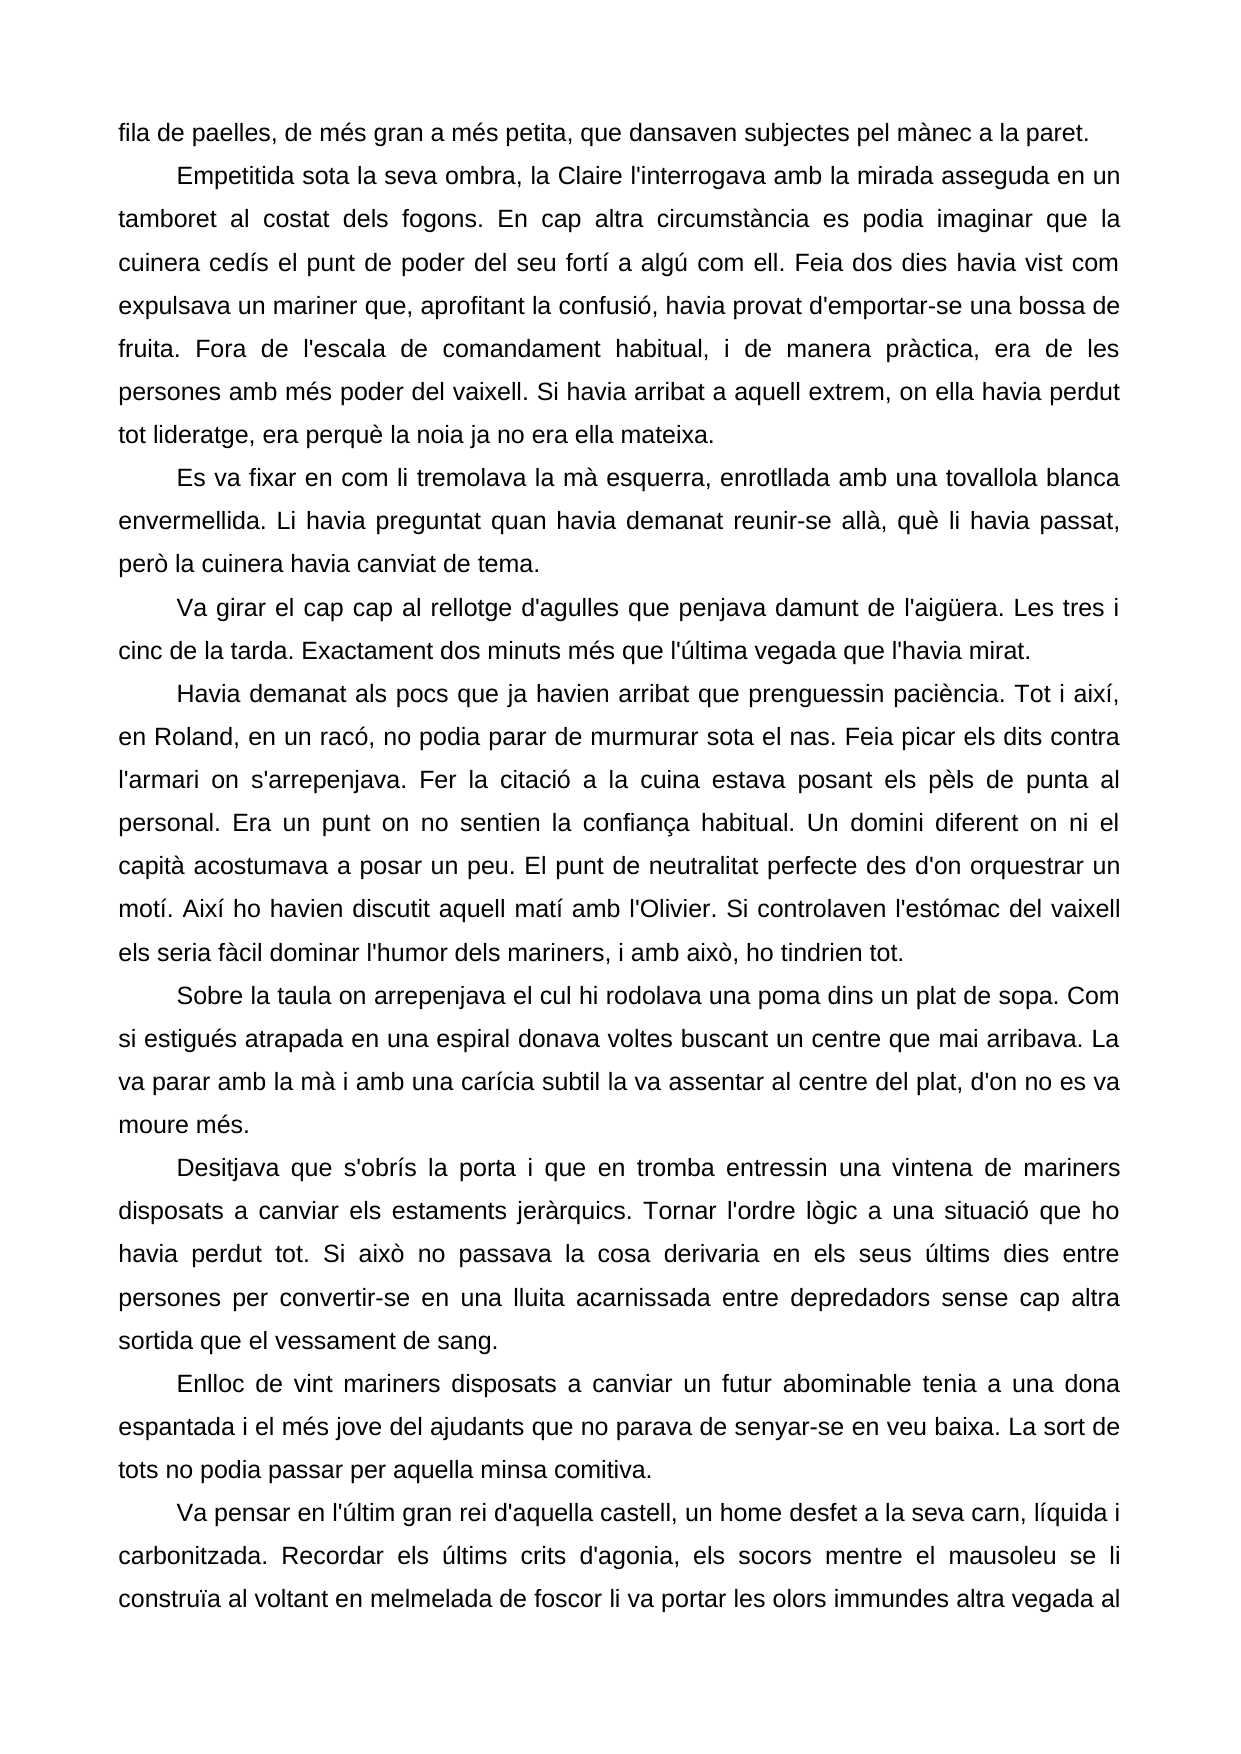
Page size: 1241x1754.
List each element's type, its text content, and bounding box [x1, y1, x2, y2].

text Enlloc de vint mariners disposats a canviar un futur abominable tenia a una dona espantada i el més jove del ajudants que no parava de senyar-se en veu baixa. La sort de tots no podia passar per aquella minsa comitiva. [118, 1369, 1122, 1484]
text Es va fixar en com li tremolava la mà esquerra, enrotllada amb una tovallola blanca envermellida. Li havia preguntat quan havia demanat reunir-se allà, què li havia passat, però la cuinera havia canviat de tema. [118, 463, 1122, 578]
text Havia demanat als pocs que ja havien arribat que prenguessin paciència. Tot i així, en Roland, en un racó, no podia parar de murmurar sota el nas. Feia picar els dits contra l'armari on s'arrepenjava. Fer la citació a la cuina estava posant els pèls de punta al personal. Era un punt on no sentien la confiança habitual. Un domini diferent on ni el capità acostumava a posar un peu. El punt de neutralitat perfecte des d'on orquestrar un motí. Així ho havien discutit aquell matí amb l'Olivier. Si controlaven l'estómac del vaixell els seria fàcil dominar l'humor dels mariners, i amb això, ho tindrien tot. [118, 679, 1122, 966]
text Desitjava que s'obrís la porta i que en tromba entressin una vintena de mariners disposats a canviar els estaments jeràrquics. Tornar l'ordre lògic a una situació que ho havia perdut tot. Si això no passava la cosa derivaria en els seus últims dies entre persones per convertir-se en una lluita acarnissada entre depredadors sense cap altra sortida que el vessament de sang. [118, 1153, 1122, 1354]
text Sobre la taula on arrepenjava el cul hi rodolava una poma dins un plat de sopa. Com si estigués atrapada en una espiral donava voltes buscant un centre que mai arribava. La va parar amb la mà i amb una carícia subtil la va assentar al centre del plat, d'on no es va moure més. [118, 981, 1122, 1139]
text fila de paelles, de més gran a més petita, que dansaven subjectes pel mànec a la paret. [118, 118, 1122, 147]
text Empetitida sota la seva ombra, la Claire l'interrogava amb la mirada asseguda en un tamboret al costat dels fogons. En cap altra circumstància es podia imaginar que la cuinera cedís el punt de poder del seu fortí a algú com ell. Feia dos dies havia vist com expulsava un mariner que, aprofitant la confusió, havia provat d'emportar-se una bossa de fruita. Fora de l'escala de comandament habitual, i de manera pràctica, era de les persones amb més poder del vaixell. Si havia arribat a aquell extrem, on ella havia perdut tot lideratge, era perquè la noia ja no era ella mateixa. [118, 161, 1122, 449]
text Va pensar en l'últim gran rei d'aquella castell, un home desfet a la seva carn, líquida i carbonitzada. Recordar els últims crits d'agonia, els socors mentre el mausoleu se li construïa al voltant en melmelada de foscor li va portar les olors immundes altra vegada al [118, 1498, 1122, 1613]
text Va girar el cap cap al rellotge d'agulles que penjava damunt de l'aigüera. Les tres i cinc de la tarda. Exactament dos minuts més que l'última vegada que l'havia mirat. [118, 592, 1122, 664]
